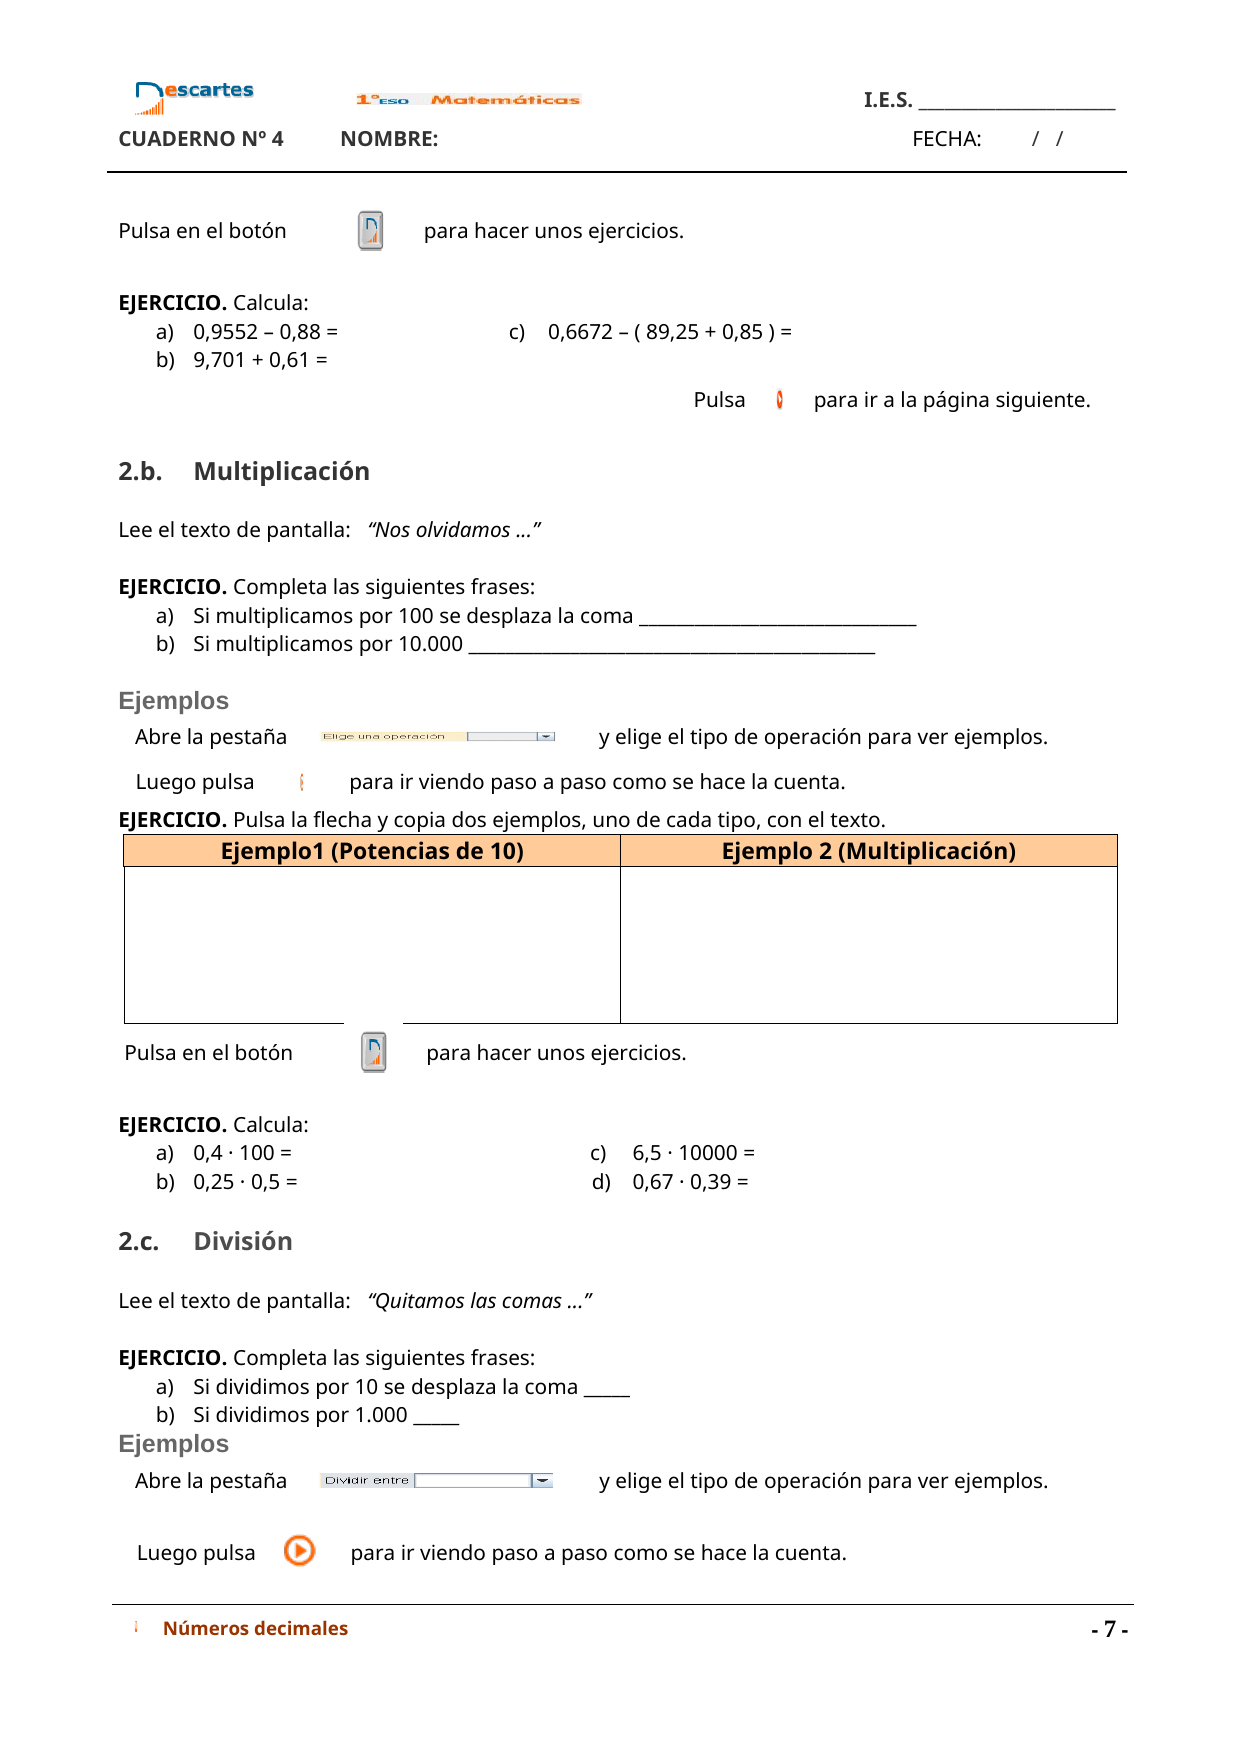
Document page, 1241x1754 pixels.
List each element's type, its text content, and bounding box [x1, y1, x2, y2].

table_header [261, 1533, 345, 1572]
table_header [295, 715, 581, 758]
table_header [751, 374, 808, 424]
table_header y elige el tipo de operación para ver ejemplos. [581, 1458, 1133, 1504]
list 0,25 · 0,5 = d) 0,67 · 0,39 = [156, 1167, 1122, 1195]
picture [776, 388, 783, 410]
table_header Pulsa en el botón [112, 201, 335, 260]
text EJERCICIO. Calcula: [118, 288, 1122, 317]
table_cell [338, 1024, 344, 1081]
list División [118, 1224, 1122, 1258]
picture [134, 82, 257, 115]
table_cell [621, 867, 1117, 1022]
table_header Abre la pestaña [111, 1458, 295, 1504]
table_header Ejemplo 2 (Multiplicación) [621, 835, 1117, 866]
table_header Pulsa [678, 374, 751, 424]
table_cell [1118, 866, 1129, 1022]
list Si dividimos por 10 se desplaza la coma _____ [156, 1372, 1122, 1400]
picture [319, 731, 557, 742]
table_cell [118, 866, 124, 1022]
table_header [295, 1458, 581, 1504]
list Si dividimos por 1.000 _____ [156, 1400, 1122, 1429]
list 0,4 · 100 = c) 6,5 · 10000 = [156, 1138, 1122, 1167]
table_header [335, 201, 341, 260]
table_header [400, 201, 418, 260]
text Ejemplos [118, 686, 1122, 715]
table_cell Pulsa en el botón [118, 1023, 338, 1081]
text EJERCICIO. Completa las siguientes frases: [118, 1343, 1122, 1372]
table_cell [125, 867, 620, 1022]
list 9,701 + 0,61 = [156, 345, 1122, 374]
text Lee el texto de pantalla: “Quitamos las comas ...” [118, 1286, 1122, 1315]
table_header [118, 834, 123, 866]
list Si multiplicamos por 10.000 ____________________________________________ [156, 629, 1122, 658]
text EJERCICIO. Completa las siguientes frases: [118, 572, 1122, 601]
table_cell para hacer unos ejercicios. [420, 1023, 1129, 1081]
text EJERCICIO. Calcula: [118, 1110, 1122, 1138]
picture [283, 1533, 317, 1567]
table_header Luego pulsa [113, 1533, 261, 1572]
picture [134, 1620, 138, 1632]
list 0,9552 – 0,88 = c) 0,6672 – ( 89,25 + 0,85 ) = [156, 317, 1122, 345]
text Lee el texto de pantalla: “Nos olvidamos ...” [118, 516, 1122, 544]
text EJERCICIO. Pulsa la flecha y copia dos ejemplos, uno de cada tipo, con el texto. [118, 805, 1122, 834]
table_cell [403, 1024, 420, 1081]
table_cell para ir viendo paso a paso como se hace la cuenta. [344, 758, 1133, 805]
table_header para hacer unos ejercicios. [418, 201, 1134, 260]
table_header para ir viendo paso a paso como se hace la cuenta. [345, 1533, 1134, 1572]
table_header para ir a la página siguiente. [808, 374, 1137, 424]
table_cell Luego pulsa [111, 758, 260, 805]
picture [360, 1031, 387, 1073]
table_header Ejemplo1 (Potencias de 10) [124, 835, 620, 866]
table_cell [260, 758, 343, 805]
picture [357, 210, 384, 251]
table_header Abre la pestaña [111, 715, 295, 758]
picture [356, 93, 585, 105]
text Ejemplos [118, 1429, 1122, 1457]
list Multiplicación [118, 453, 1122, 487]
list Si multiplicamos por 100 se desplaza la coma ______________________________ [156, 601, 1122, 629]
picture [300, 772, 304, 791]
table_header y elige el tipo de operación para ver ejemplos. [581, 715, 1133, 758]
table_header [1118, 834, 1129, 866]
